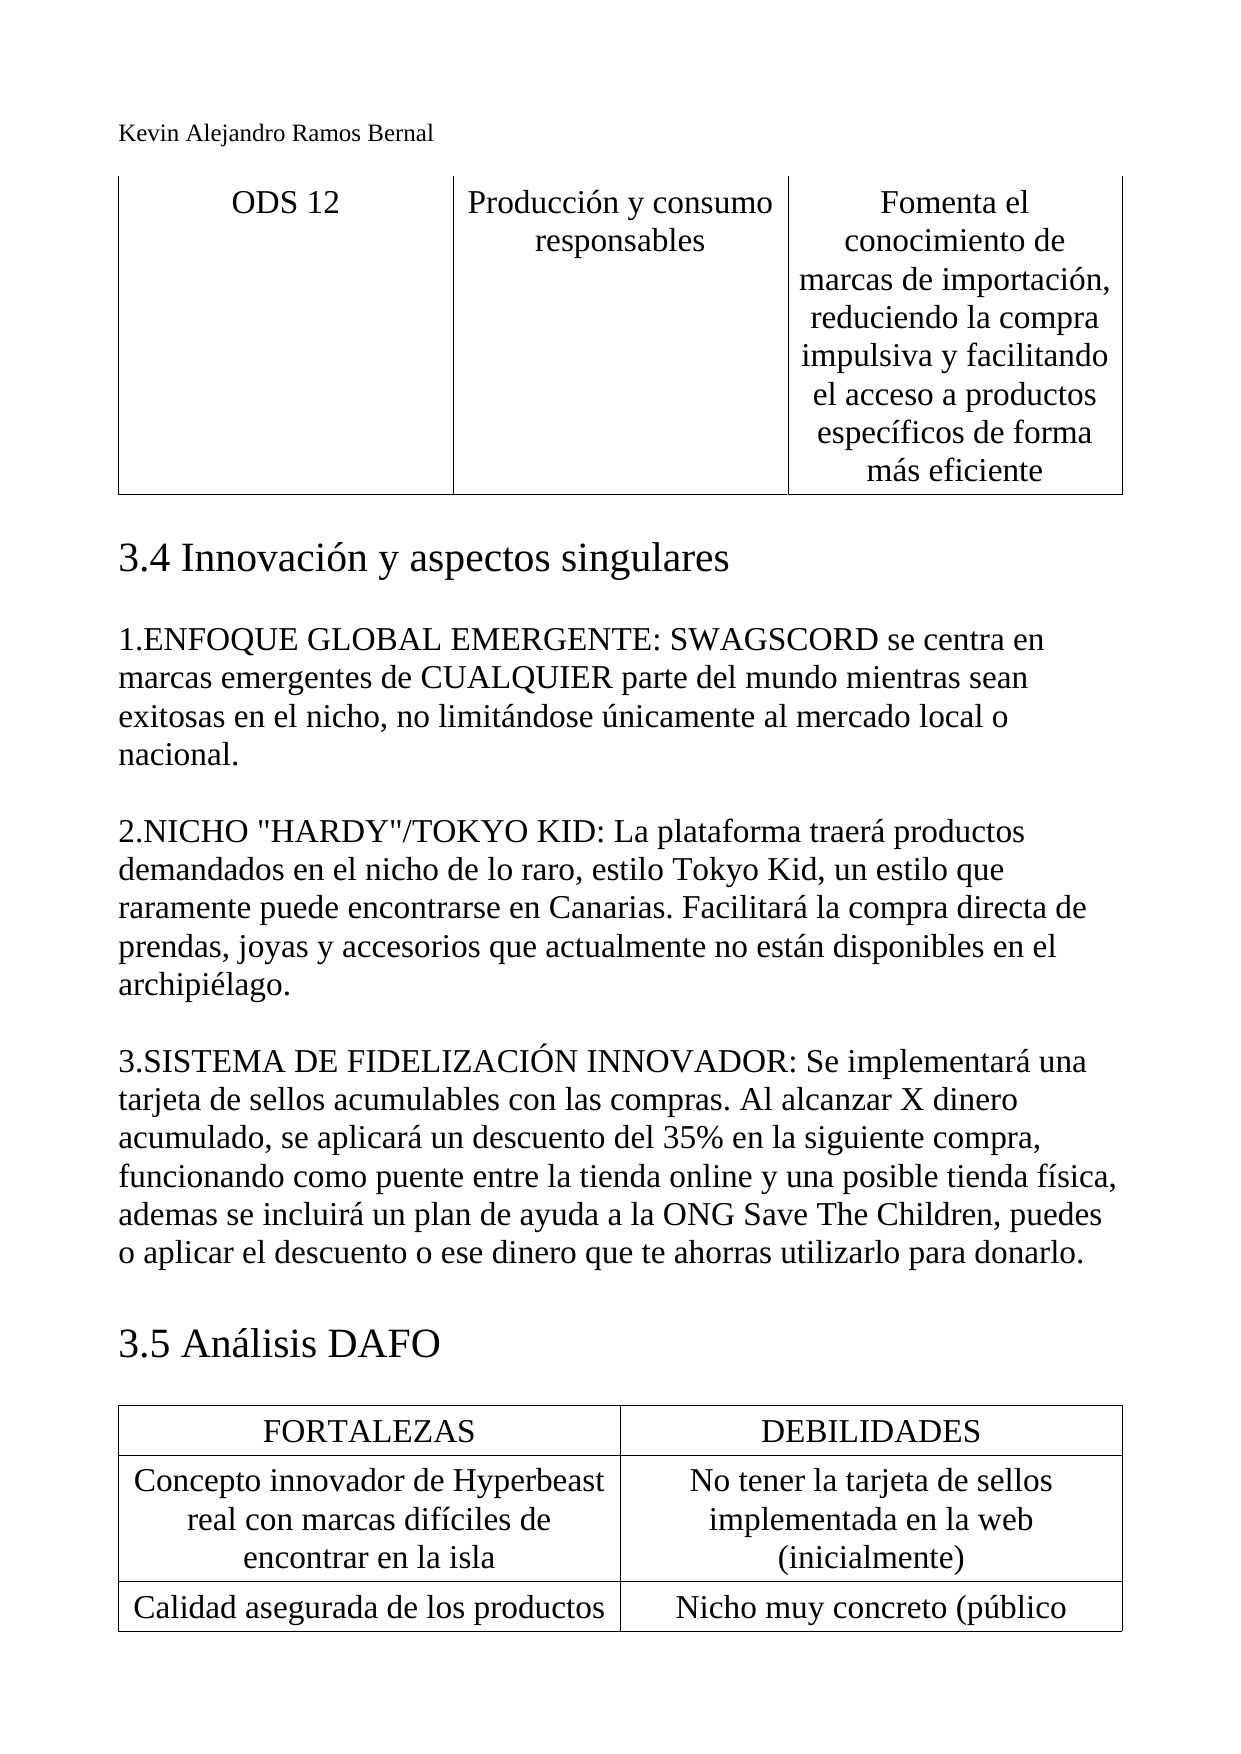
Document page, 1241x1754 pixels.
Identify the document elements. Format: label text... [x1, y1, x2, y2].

table_cell Fomenta el conocimiento de marcas de importación, reduciendo la compra impulsiva y facilitando el acceso a productos específicos de forma más eficiente [789, 176, 1122, 494]
table_cell Concepto innovador de Hyperbeast real con marcas difíciles de encontrar en la isla [119, 1456, 620, 1581]
text 2.NICHO "HARDY"/TOKYO KID: La plataforma traerá productos demandados en el nicho de lo raro, estilo Tokyo Kid, un estilo que raramente puede encontrarse en Canarias. Facilitará la compra directa de prendas, joyas y accesorios que actualmente no están disponibles en el archipiélago. [118, 811, 1122, 1002]
table_cell Producción y consumo responsables [454, 176, 787, 494]
table_cell Calidad asegurada de los productos [119, 1582, 620, 1631]
text 1.ENFOQUE GLOBAL EMERGENTE: SWAGSCORD se centra en marcas emergentes de CUALQUIER parte del mundo mientras sean exitosas en el nicho, no limitándose únicamente al mercado local o nacional. [118, 619, 1122, 772]
table_header DEBILIDADES [621, 1406, 1122, 1455]
text 3.5 Análisis DAFO [118, 1319, 1122, 1367]
table_cell ODS 12 [119, 176, 453, 494]
text 3.SISTEMA DE FIDELIZACIÓN INNOVADOR: Se implementará una tarjeta de sellos acumulables con las compras. Al alcanzar X dinero acumulado, se aplicará un descuento del 35% en la siguiente compra, funcionando como puente entre la tienda online y una posible tienda física, ademas se incluirá un plan de ayuda a la ONG Save The Children, puedes o aplicar el descuento o ese dinero que te ahorras utilizarlo para donarlo. [118, 1041, 1122, 1271]
table_cell Nicho muy concreto (público [621, 1582, 1122, 1631]
text 3.4 Innovación y aspectos singulares [118, 533, 1122, 581]
table_cell No tener la tarjeta de sellos implementada en la web (inicialmente) [621, 1456, 1122, 1581]
table_header FORTALEZAS [119, 1406, 620, 1455]
